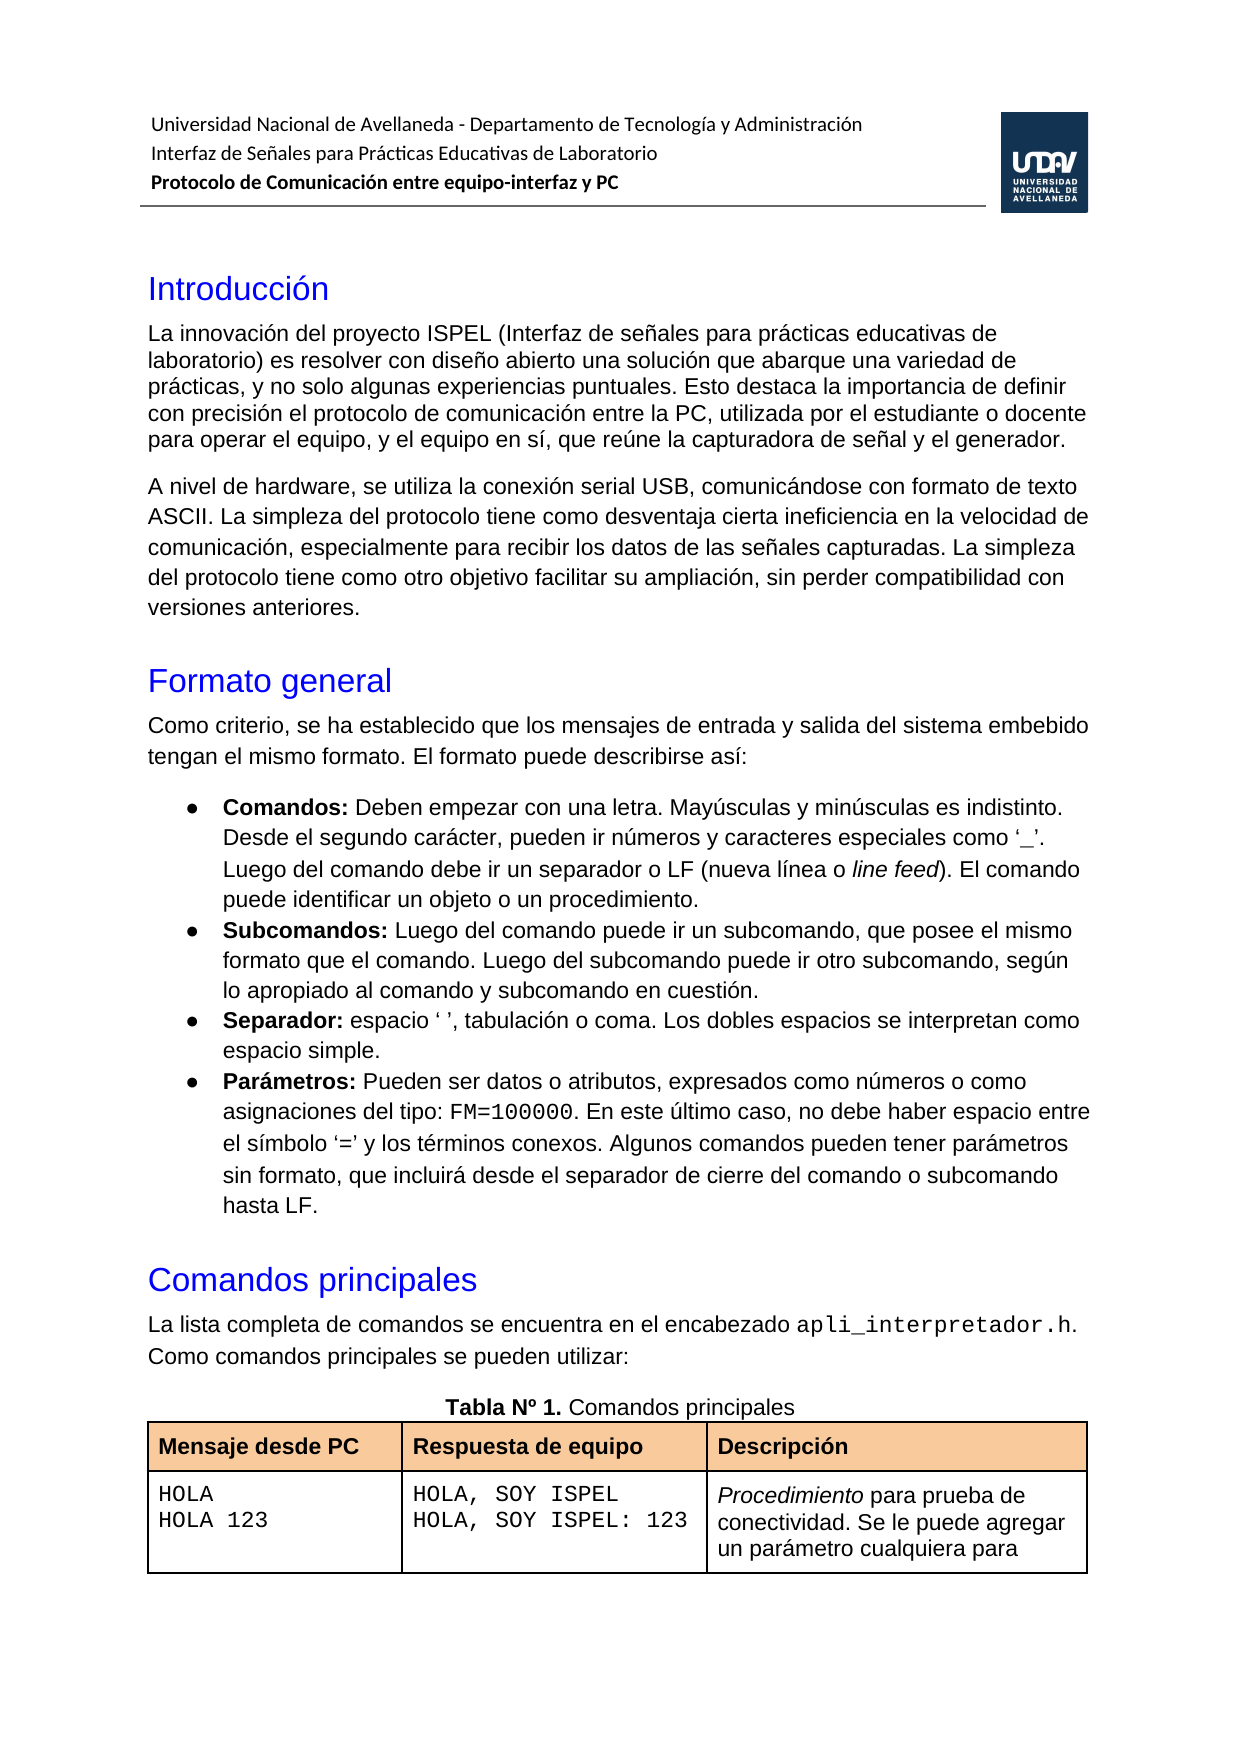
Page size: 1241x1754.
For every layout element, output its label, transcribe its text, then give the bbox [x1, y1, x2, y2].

text A nivel de hardware, se utiliza la conexión serial USB, comunicándose con formato de texto ASCII. La simpleza del protocolo tiene como desventaja cierta ineficiencia en la velocidad de comunicación, especialmente para recibir los datos de las señales capturadas. La simpleza del protocolo tiene como otro objetivo facilitar su ampliación, sin perder compatibilidad con versiones anteriores. [148, 473, 1093, 620]
list Separador: espacio ‘ ’, tabulación o coma. Los dobles espacios se interpretan como espacio simple. [185, 1007, 1093, 1064]
picture [1001, 112, 1089, 213]
subtitle Introducción [148, 269, 1093, 308]
text Tabla Nº 1. Comandos principales [148, 1394, 1093, 1421]
table_cell Procedimiento para prueba de conectividad. Se le puede agregar un parámetro cualquiera para [708, 1472, 1086, 1572]
table_header Descripción [708, 1423, 1086, 1470]
table_cell HOLA HOLA 123 [149, 1472, 401, 1572]
list Comandos: Deben empezar con una letra. Mayúsculas y minúsculas es indistinto. Desde el segundo carácter, pueden ir números y caracteres especiales como ‘_’. Luego del comando debe ir un separador o LF (nueva línea o line feed). El comando puede identificar un objeto o un procedimiento. [185, 794, 1093, 913]
subtitle Comandos principales [148, 1260, 1093, 1298]
list Subcomandos: Luego del comando puede ir un subcomando, que posee el mismo formato que el comando. Luego del subcomando puede ir otro subcomando, según lo apropiado al comando y subcomando en cuestión. [185, 917, 1093, 1003]
text La innovación del proyecto ISPEL (Interfaz de señales para prácticas educativas de laboratorio) es resolver con diseño abierto una solución que abarque una variedad de prácticas, y no solo algunas experiencias puntuales. Esto destaca la importancia de definir con precisión el protocolo de comunicación entre la PC, utilizada por el estudiante o docente para operar el equipo, y el equipo en sí, que reúne la capturadora de señal y el generador. [148, 320, 1093, 452]
text Como criterio, se ha establecido que los mensajes de entrada y salida del sistema embebido tengan el mismo formato. El formato puede describirse así: [148, 712, 1093, 769]
table_header Mensaje desde PC [149, 1423, 401, 1470]
list Parámetros: Pueden ser datos o atributos, expresados como números o como asignaciones del tipo: FM=100000. En este último caso, no debe haber espacio entre el símbolo ‘=’ y los términos conexos. Algunos comandos pueden tener parámetros sin formato, que incluirá desde el separador de cierre del comando o subcomando hasta LF. [185, 1068, 1093, 1219]
text La lista completa de comandos se encuentra en el encabezado apli_interpretador.h. Como comandos principales se pueden utilizar: [148, 1311, 1093, 1369]
subtitle Formato general [148, 662, 1093, 700]
table_header Respuesta de equipo [403, 1423, 706, 1470]
table_cell HOLA, SOY ISPEL HOLA, SOY ISPEL: 123 [403, 1472, 706, 1572]
